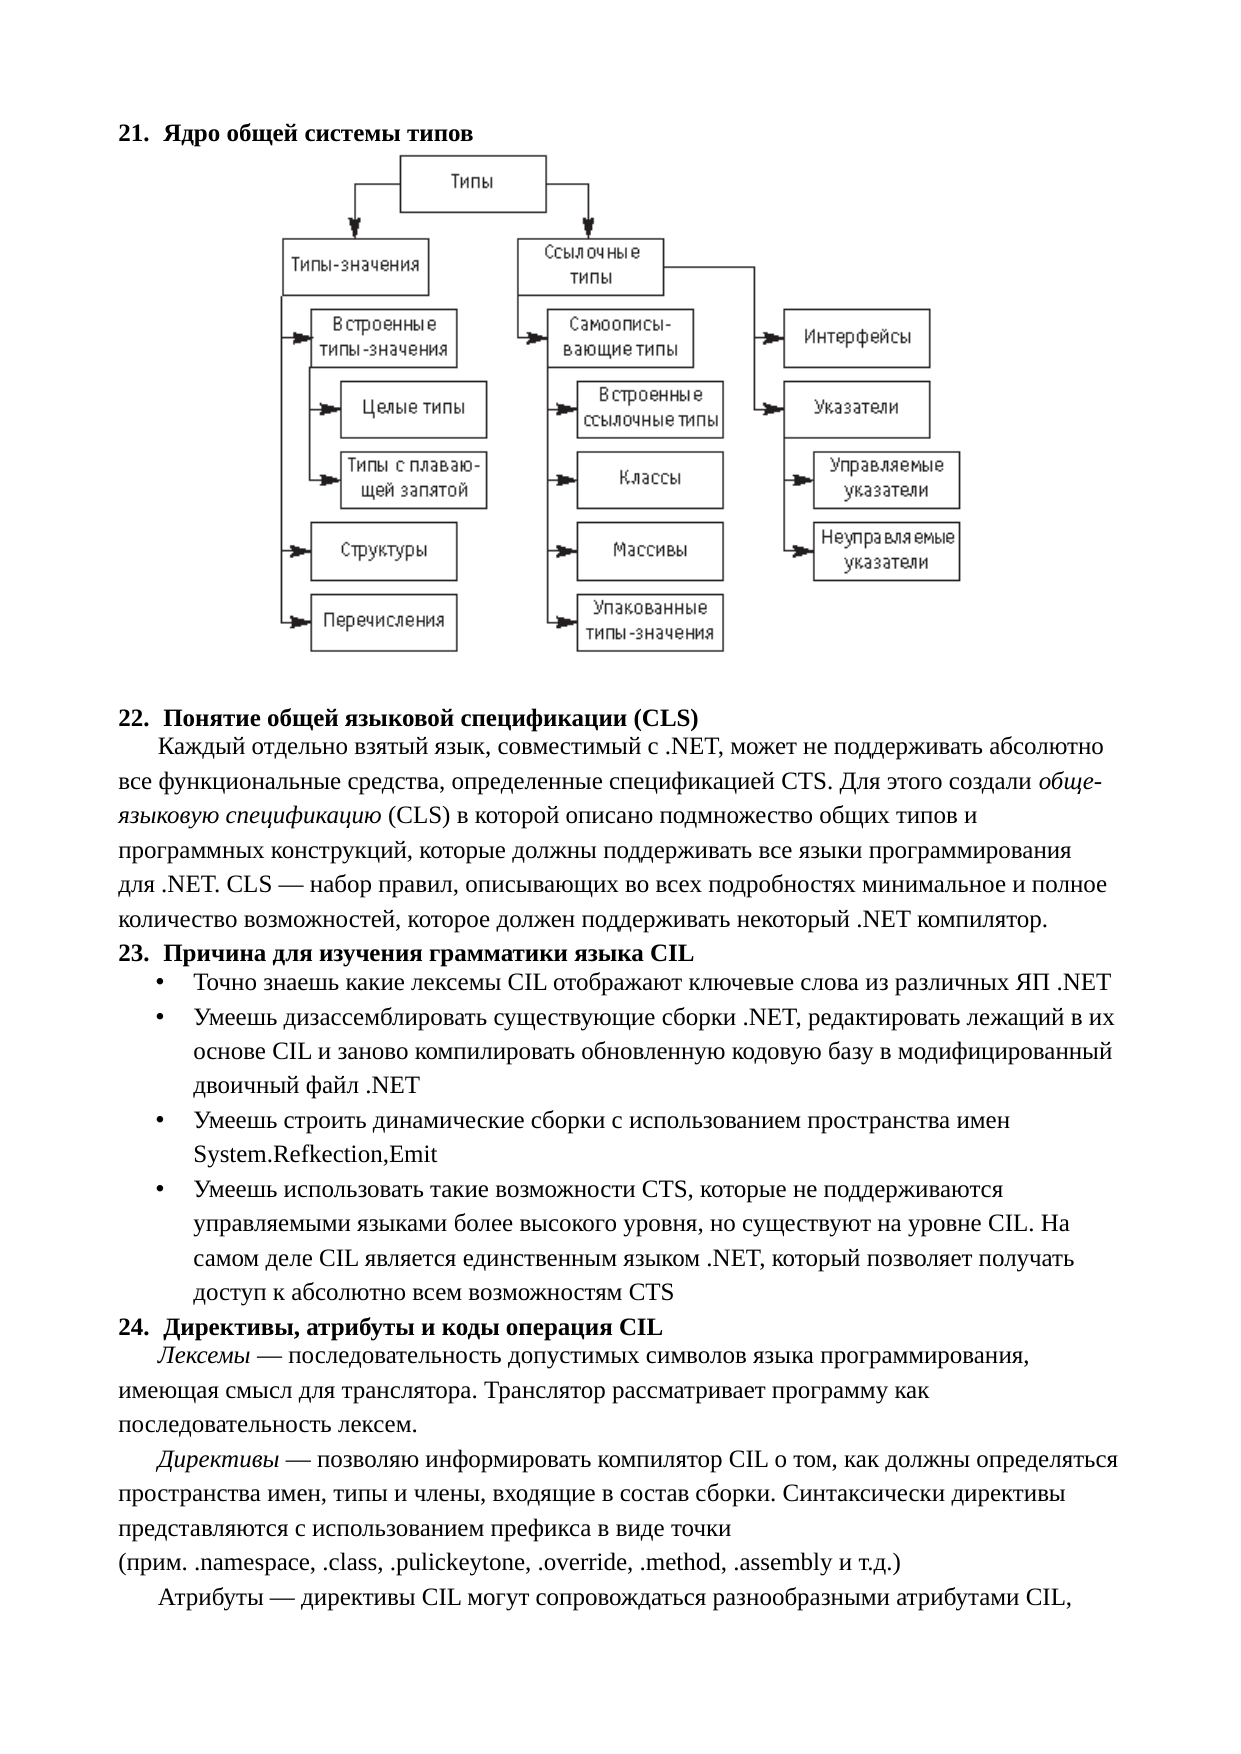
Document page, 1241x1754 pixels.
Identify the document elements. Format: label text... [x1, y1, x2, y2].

list Умеешь дизассемблировать существующие сборки .NET, редактировать лежащий в их основе CIL и заново компилировать обновленную кодовую базу в модифицированный двоичный файл .NET [156, 1002, 1122, 1099]
subtitle Директивы, атрибуты и коды операция CIL [118, 1312, 1122, 1341]
text Каждый отдельно взятый язык, совместимый с .NET, может не поддерживать абсолютно все функциональные средства, определенные спецификацией CTS. Для этого создали обще-языковую спецификацию (CLS) в которой описано подмножество общих типов и программных конструкций, которые должны поддерживать все языки программирования для .NET. CLS — набор правил, описывающих во всех подробностях минимальное и полное количество возможностей, которое должен поддерживать некоторый .NET компилятор. [118, 731, 1122, 933]
subtitle Причина для изучения грамматики языка CIL [118, 938, 1122, 967]
subtitle Ядро общей системы типов [118, 118, 1122, 147]
text Атрибуты — директивы CIL могут сопровождаться разнообразными атрибутами CIL, [118, 1582, 1122, 1611]
list Умеешь строить динамические сборки с использованием пространства имен System.Refkection,Emit [156, 1105, 1122, 1168]
text Лексемы — последовательность допустимых символов языка программирования, имеющая смысл для транслятора. Транслятор рассматривает программу как последовательность лексем. [118, 1341, 1122, 1438]
list Точно знаешь какие лексемы CIL отображают ключевые слова из различных ЯП .NET [156, 967, 1122, 996]
list Умеешь использовать такие возможности CTS, которые не поддерживаются управляемыми языками более высокого уровня, но существуют на уровне CIL. На самом деле CIL является единственным языком .NET, который позволяет получать доступ к абсолютно всем возможностям CTS [156, 1174, 1122, 1306]
text Директивы — позволяю информировать компилятор CIL о том, как должны определяться пространства имен, типы и члены, входящие в состав сборки. Синтаксически директивы представляются с использованием префикса в виде точки (прим. .namespace, .class, .pulickeytone, .override, .method, .assembly и т.д.) [118, 1444, 1122, 1576]
subtitle Понятие общей языковой спецификации (CLS) [118, 703, 1122, 731]
picture [271, 146, 970, 663]
